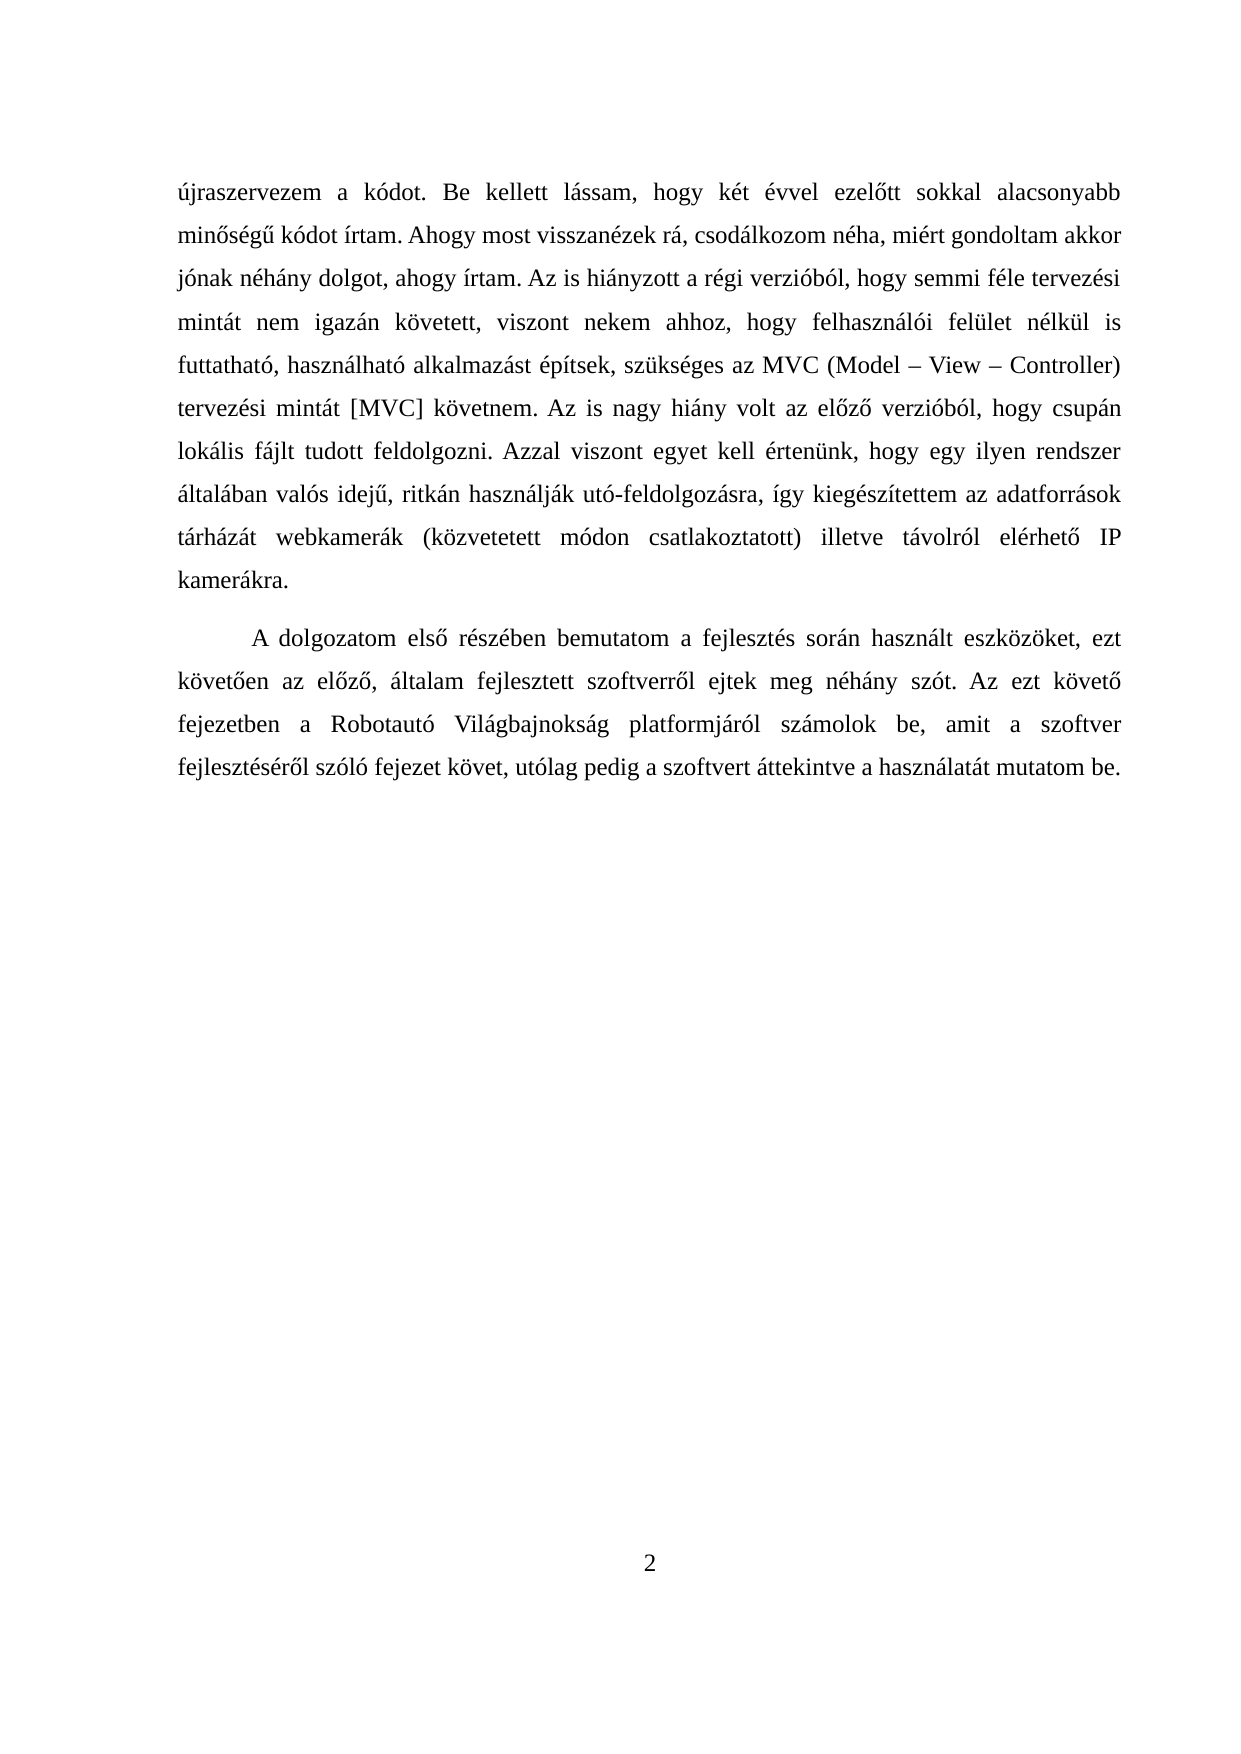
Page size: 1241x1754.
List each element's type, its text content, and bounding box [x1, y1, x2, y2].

text A dolgozatom első részében bemutatom a fejlesztés során használt eszközöket, ezt követően az előző, általam fejlesztett szoftverről ejtek meg néhány szót. Az ezt követő fejezetben a Robotautó Világbajnokság platformjáról számolok be, amit a szoftver fejlesztéséről szóló fejezet követ, utólag pedig a szoftvert áttekintve a használatát mutatom be. [177, 623, 1122, 781]
text újraszervezem a kódot. Be kellett lássam, hogy két évvel ezelőtt sokkal alacsonyabb minőségű kódot írtam. Ahogy most visszanézek rá, csodálkozom néha, miért gondoltam akkor jónak néhány dolgot, ahogy írtam. Az is hiányzott a régi verzióból, hogy semmi féle tervezési mintát nem igazán követett, viszont nekem ahhoz, hogy felhasználói felület nélkül is futtatható, használható alkalmazást építsek, szükséges az MVC (Model – View – Controller) tervezési mintát [MVC] követnem. Az is nagy hiány volt az előző verzióból, hogy csupán lokális fájlt tudott feldolgozni. Azzal viszont egyet kell értenünk, hogy egy ilyen rendszer általában valós idejű, ritkán használják utó-feldolgozásra, így kiegészítettem az adatforrások tárházát webkamerák (közvetetett módon csatlakoztatott) illetve távolról elérhető IP kamerákra. [177, 177, 1122, 594]
